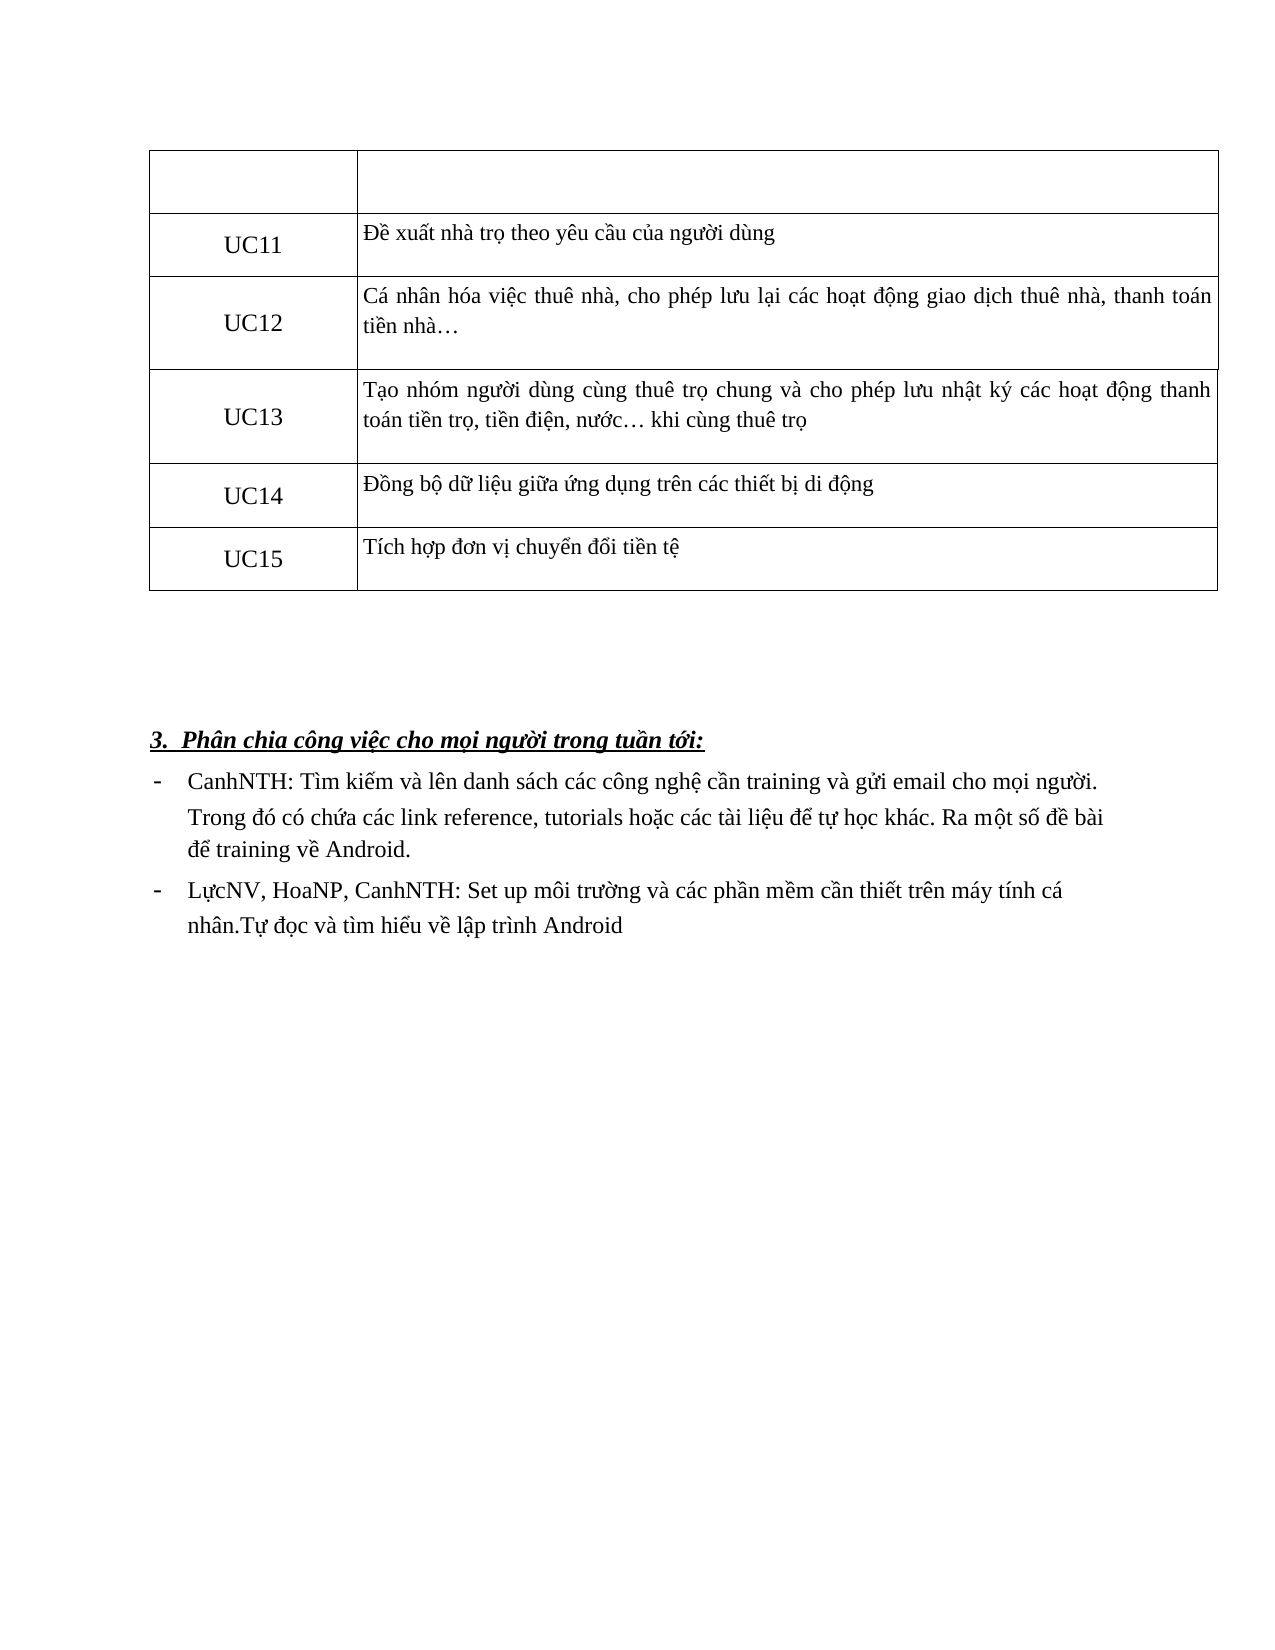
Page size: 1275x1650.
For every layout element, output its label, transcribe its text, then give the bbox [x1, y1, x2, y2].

text 3. Phân chia công việc cho mọi người trong tuần tới: [150, 721, 1125, 754]
table_cell UC14 [150, 464, 357, 527]
table_cell [358, 151, 1218, 213]
table_cell UC15 [150, 528, 357, 590]
list CanhNTH: Tìm kiếm và lên danh sách các công nghệ cần training và gửi email cho mọi người. Trong đó có chứa các link reference, tutorials hoặc các tài liệu để tự học khác. Ra một số đề bài để training về Android. [150, 764, 1125, 863]
table_cell UC11 [150, 214, 357, 276]
table_cell UC12 [150, 277, 357, 369]
table_cell Cá nhân hóa việc thuê nhà, cho phép lưu lại các hoạt động giao dịch thuê nhà, thanh toán tiền nhà… [358, 277, 1218, 369]
list LựcNV, HoaNP, CanhNTH: Set up môi trường và các phần mềm cần thiết trên máy tính cá nhân.Tự đọc và tìm hiểu về lập trình Android [150, 873, 1125, 939]
table_cell Tích hợp đơn vị chuyển đổi tiền tệ [358, 528, 1217, 590]
table_cell Tạo nhóm người dùng cùng thuê trọ chung và cho phép lưu nhật ký các hoạt động thanh toán tiền trọ, tiền điện, nước… khi cùng thuê trọ [358, 370, 1217, 463]
table_cell Đồng bộ dữ liệu giữa ứng dụng trên các thiết bị di động [358, 464, 1217, 527]
table_cell [150, 151, 357, 213]
table_cell UC13 [150, 370, 357, 463]
table_cell Đề xuất nhà trọ theo yêu cầu của người dùng [358, 214, 1218, 276]
